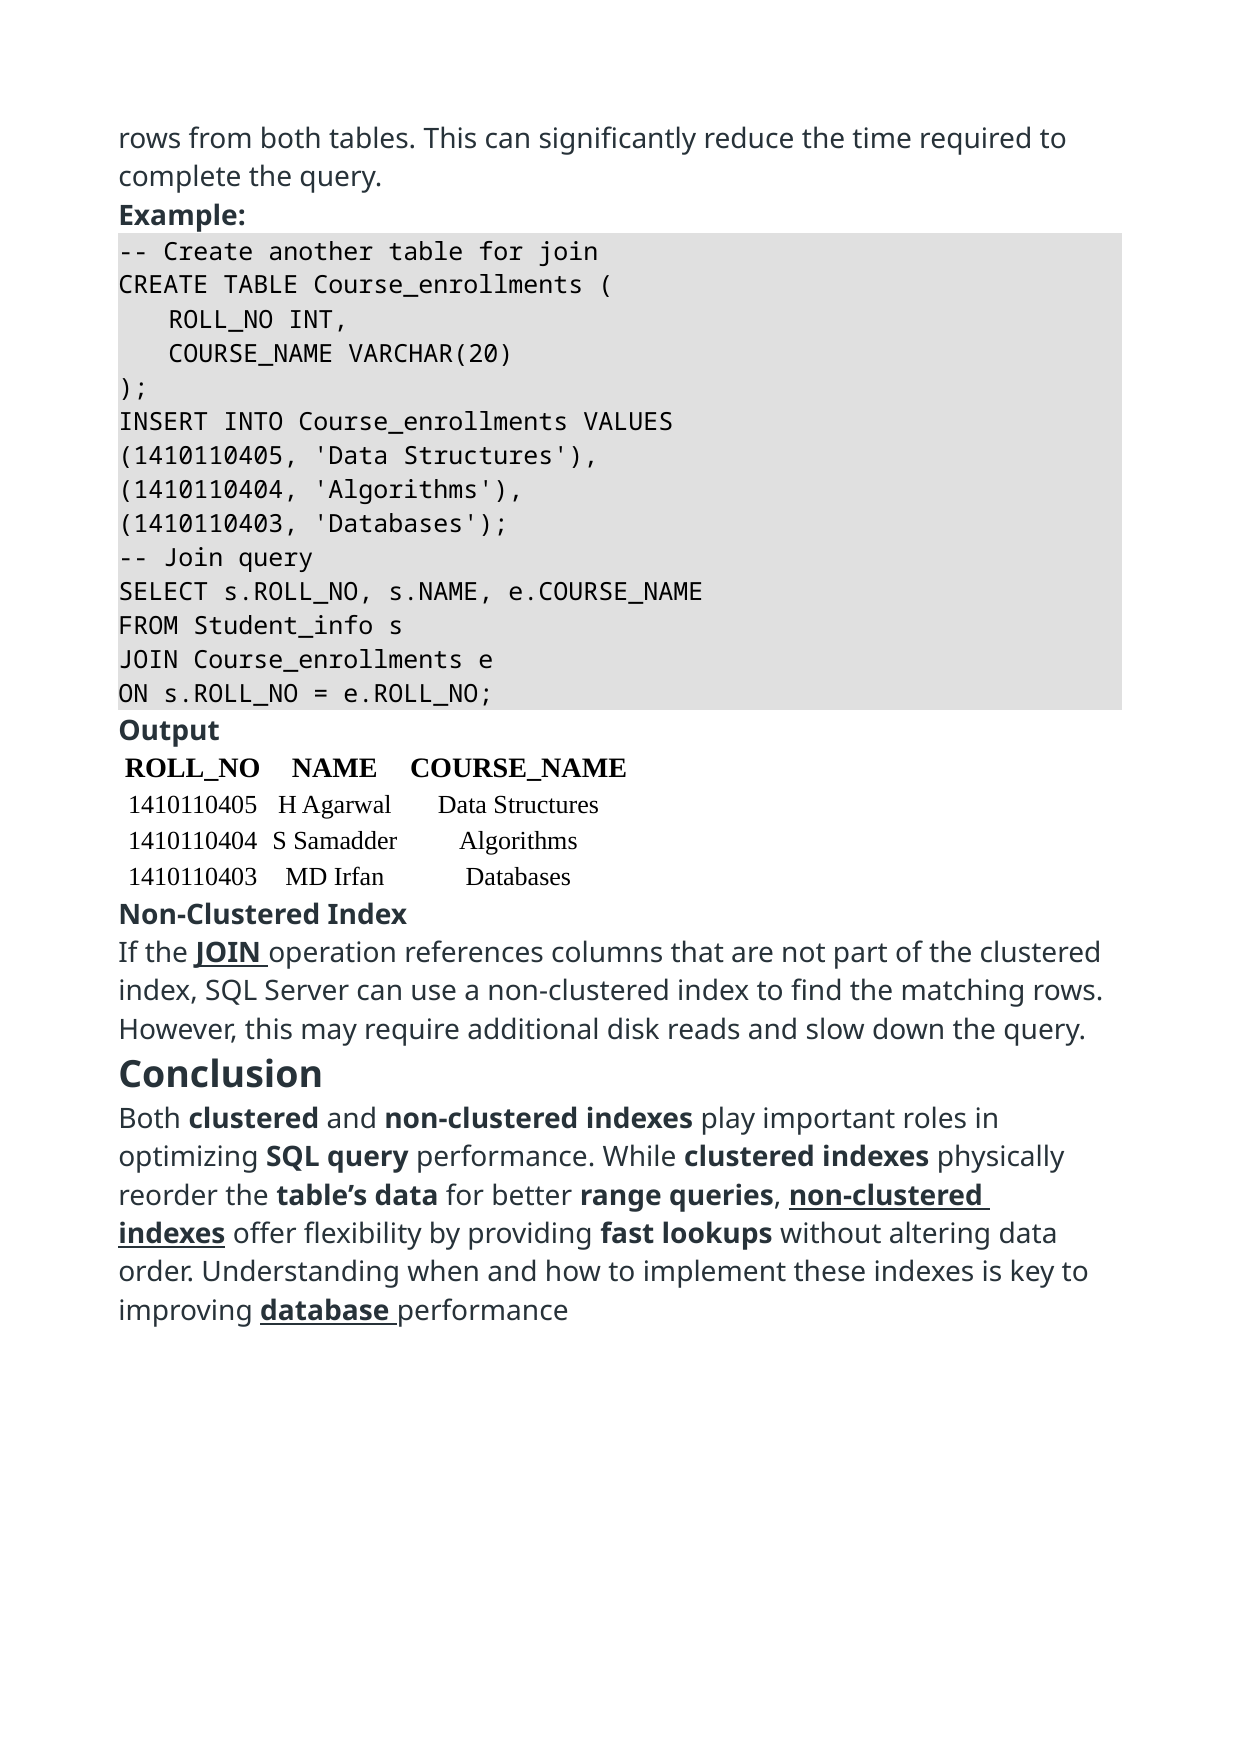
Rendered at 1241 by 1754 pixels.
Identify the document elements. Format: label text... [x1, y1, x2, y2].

table_cell 1410110404 [118, 823, 267, 858]
table_cell Algorithms [403, 823, 634, 858]
text (1410110405, 'Data Structures'), [118, 437, 1122, 472]
text Example: [118, 195, 1122, 233]
text Non-Clustered Index [118, 894, 1122, 932]
text Both clustered and non-clustered indexes play important roles in optimizing SQL query performance. While clustered indexes physically reorder the table’s data for better range queries, non-clustered indexes offer flexibility by providing fast lookups without altering data order. Understanding when and how to implement these indexes is key to improving database performance [118, 1098, 1122, 1328]
text -- Create another table for join [118, 233, 1122, 267]
table_header ROLL_NO [118, 748, 267, 787]
table_cell H Agarwal [267, 787, 403, 822]
table_header NAME [267, 748, 403, 787]
text rows from both tables. This can significantly reduce the time required to complete the query. [118, 118, 1122, 195]
text ROLL_NO INT, [118, 301, 1122, 335]
text JOIN Course_enrollments e [118, 642, 1122, 676]
text CREATE TABLE Course_enrollments ( [118, 267, 1122, 301]
subtitle Conclusion [118, 1047, 1122, 1098]
text COURSE_NAME VARCHAR(20) [118, 335, 1122, 369]
text SELECT s.ROLL_NO, s.NAME, e.COURSE_NAME [118, 574, 1122, 608]
table_cell Databases [403, 858, 634, 894]
text (1410110403, 'Databases'); [118, 506, 1122, 540]
text -- Join query [118, 540, 1122, 574]
table_cell Data Structures [403, 787, 634, 822]
table_cell S Samadder [267, 823, 403, 858]
table_cell 1410110405 [118, 787, 267, 822]
table_cell MD Irfan [267, 858, 403, 894]
text Output [118, 710, 1122, 748]
text FROM Student_info s [118, 608, 1122, 642]
table_cell 1410110403 [118, 858, 267, 894]
text If the JOIN operation references columns that are not part of the clustered index, SQL Server can use a non-clustered index to find the matching rows. However, this may require additional disk reads and slow down the query. [118, 932, 1122, 1047]
table_header COURSE_NAME [403, 748, 634, 787]
text INSERT INTO Course_enrollments VALUES [118, 403, 1122, 437]
text (1410110404, 'Algorithms'), [118, 472, 1122, 506]
text ON s.ROLL_NO = e.ROLL_NO; [118, 676, 1122, 710]
text ); [118, 369, 1122, 403]
